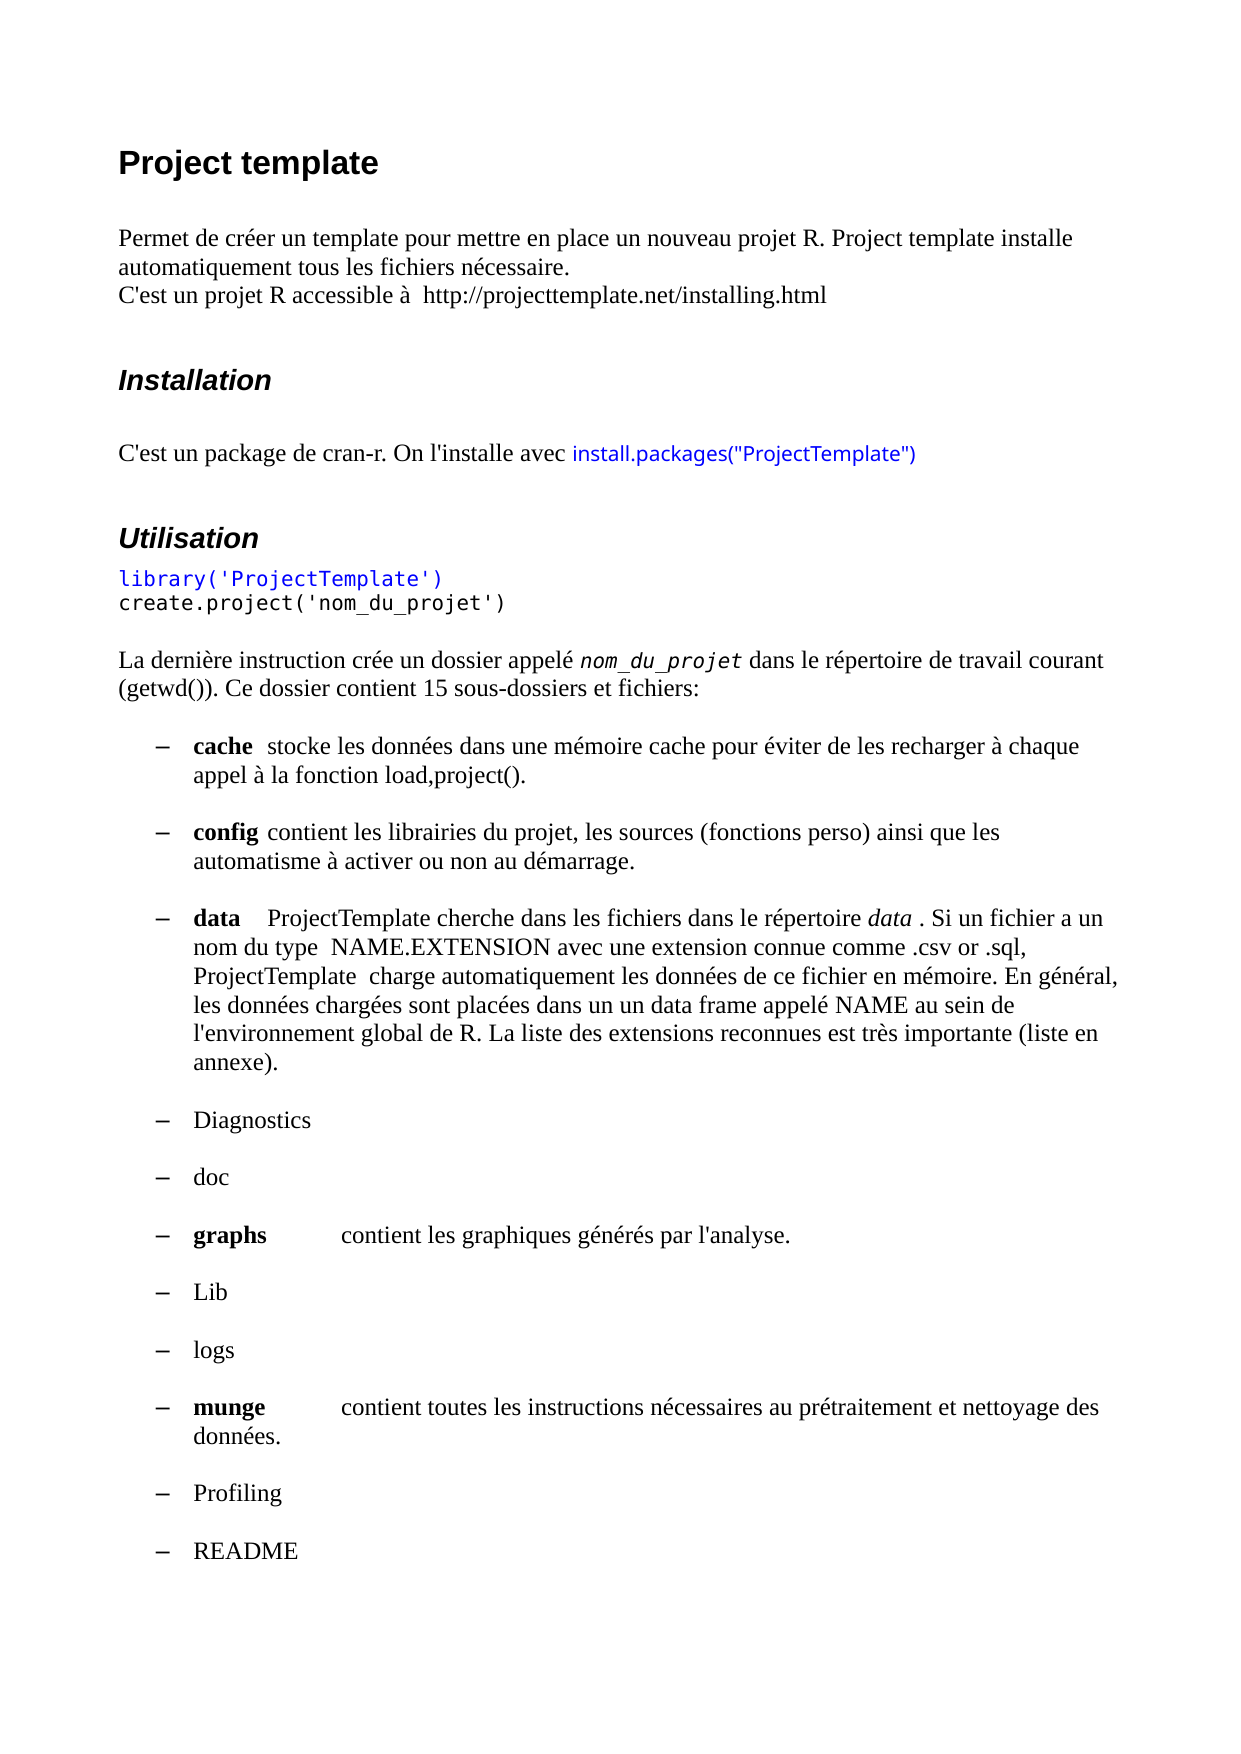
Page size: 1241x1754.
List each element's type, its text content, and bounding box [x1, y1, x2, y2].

text C'est un package de cran-r. On l'installe avec install.packages("ProjectTemplate") [118, 438, 1122, 467]
text create.project('nom_du_projet') [118, 591, 1122, 615]
list Lib [156, 1277, 1122, 1335]
subtitle Utilisation [118, 521, 1122, 554]
list Profiling [156, 1478, 1122, 1536]
text library('ProjectTemplate') [118, 567, 1122, 591]
subtitle Installation [118, 363, 1122, 397]
text Permet de créer un template pour mettre en place un nouveau projet R. Project template installe automatiquement tous les fichiers nécessaire. [118, 223, 1122, 281]
list munge contient toutes les instructions nécessaires au prétraitement et nettoyage des données. [156, 1392, 1122, 1478]
list graphs contient les graphiques générés par l'analyse. [156, 1220, 1122, 1277]
list logs [156, 1335, 1122, 1392]
text La dernière instruction crée un dossier appelé nom_du_projet dans le répertoire de travail courant (getwd()). Ce dossier contient 15 sous-dossiers et fichiers: [118, 645, 1122, 731]
list data ProjectTemplate cherche dans les fichiers dans le répertoire data . Si un fichier a un nom du type NAME.EXTENSION avec une extension connue comme .csv or .sql, ProjectTemplate charge automatiquement les données de ce fichier en mémoire. En général, les données chargées sont placées dans un un data frame appelé NAME au sein de l'environnement global de R. La liste des extensions reconnues est très importante (liste en annexe). [156, 903, 1122, 1105]
list config contient les librairies du projet, les sources (fonctions perso) ainsi que les automatisme à activer ou non au démarrage. [156, 817, 1122, 903]
subtitle Project template [118, 143, 1122, 182]
list cache stocke les données dans une mémoire cache pour éviter de les recharger à chaque appel à la fonction load,project(). [156, 731, 1122, 817]
text C'est un projet R accessible à http://projecttemplate.net/installing.html [118, 281, 1122, 309]
list Diagnostics [156, 1105, 1122, 1162]
list README [156, 1536, 1122, 1593]
list doc [156, 1162, 1122, 1220]
